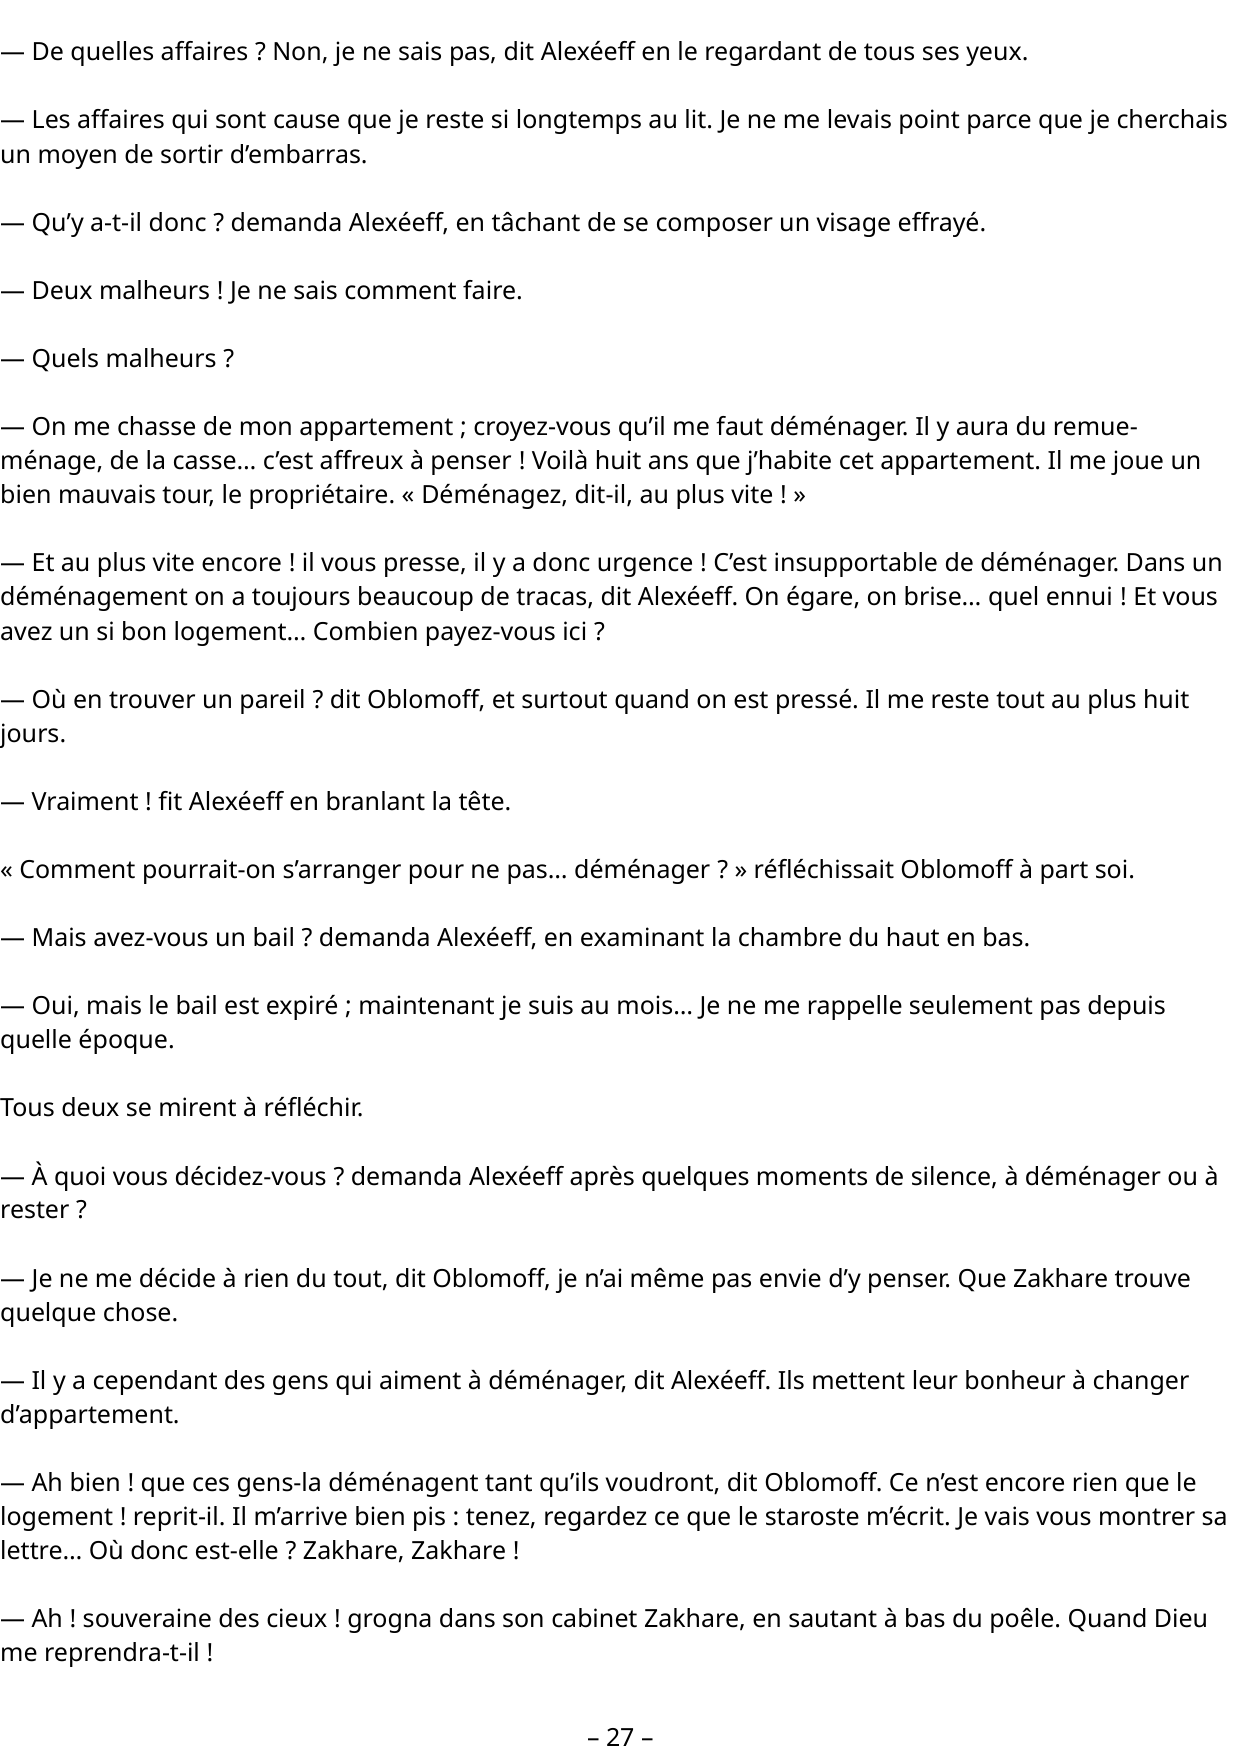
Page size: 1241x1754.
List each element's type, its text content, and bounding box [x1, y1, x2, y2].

text — Les affaires qui sont cause que je reste si longtemps au lit. Je ne me levais point parce que je cherchais un moyen de sortir d’embarras. [0, 102, 1240, 170]
text — On me chasse de mon appartement ; croyez-vous qu’il me faut déménager. Il y aura du remue-ménage, de la casse… c’est affreux à penser ! Voilà huit ans que j’habite cet appartement. Il me joue un bien mauvais tour, le propriétaire. « Déménagez, dit-il, au plus vite ! » [0, 409, 1240, 511]
text — Quels malheurs ? [0, 341, 1240, 375]
text — Vraiment ! fit Alexéeff en branlant la tête. [0, 783, 1240, 817]
text « Comment pourrait-on s’arranger pour ne pas… déménager ? » réfléchissait Oblomoff à part soi. [0, 852, 1240, 886]
text — Qu’y a-t-il donc ? demanda Alexéeff, en tâchant de se composer un visage effrayé. [0, 204, 1240, 238]
text — Ah bien ! que ces gens-la déménagent tant qu’ils voudront, dit Oblomoff. Ce n’est encore rien que le logement ! reprit-il. Il m’arrive bien pis : tenez, regardez ce que le staroste m’écrit. Je vais vous montrer sa lettre… Où donc est-elle ? Zakhare, Zakhare ! [0, 1465, 1240, 1567]
text — Je ne me décide à rien du tout, dit Oblomoff, je n’ai même pas envie d’y penser. Que Zakhare trouve quelque chose. [0, 1260, 1240, 1328]
text Tous deux se mirent à réfléchir. [0, 1090, 1240, 1124]
text — Oui, mais le bail est expiré ; maintenant je suis au mois… Je ne me rappelle seulement pas depuis quelle époque. [0, 988, 1240, 1056]
text — De quelles affaires ? Non, je ne sais pas, dit Alexéeff en le regardant de tous ses yeux. [0, 34, 1240, 68]
text — Mais avez-vous un bail ? demanda Alexéeff, en examinant la chambre du haut en bas. [0, 920, 1240, 954]
text — Deux malheurs ! Je ne sais comment faire. [0, 272, 1240, 307]
text — Et au plus vite encore ! il vous presse, il y a donc urgence ! C’est insupportable de déménager. Dans un déménagement on a toujours beaucoup de tracas, dit Alexéeff. On égare, on brise… quel ennui ! Et vous avez un si bon logement… Combien payez-vous ici ? [0, 545, 1240, 647]
text — À quoi vous décidez-vous ? demanda Alexéeff après quelques moments de silence, à déménager ou à rester ? [0, 1158, 1240, 1226]
text — Ah ! souveraine des cieux ! grogna dans son cabinet Zakhare, en sautant à bas du poêle. Quand Dieu me reprendra-t-il ! [0, 1601, 1240, 1669]
text — Où en trouver un pareil ? dit Oblomoff, et surtout quand on est pressé. Il me reste tout au plus huit jours. [0, 681, 1240, 749]
text — Il y a cependant des gens qui aiment à déménager, dit Alexéeff. Ils mettent leur bonheur à changer d’appartement. [0, 1362, 1240, 1431]
